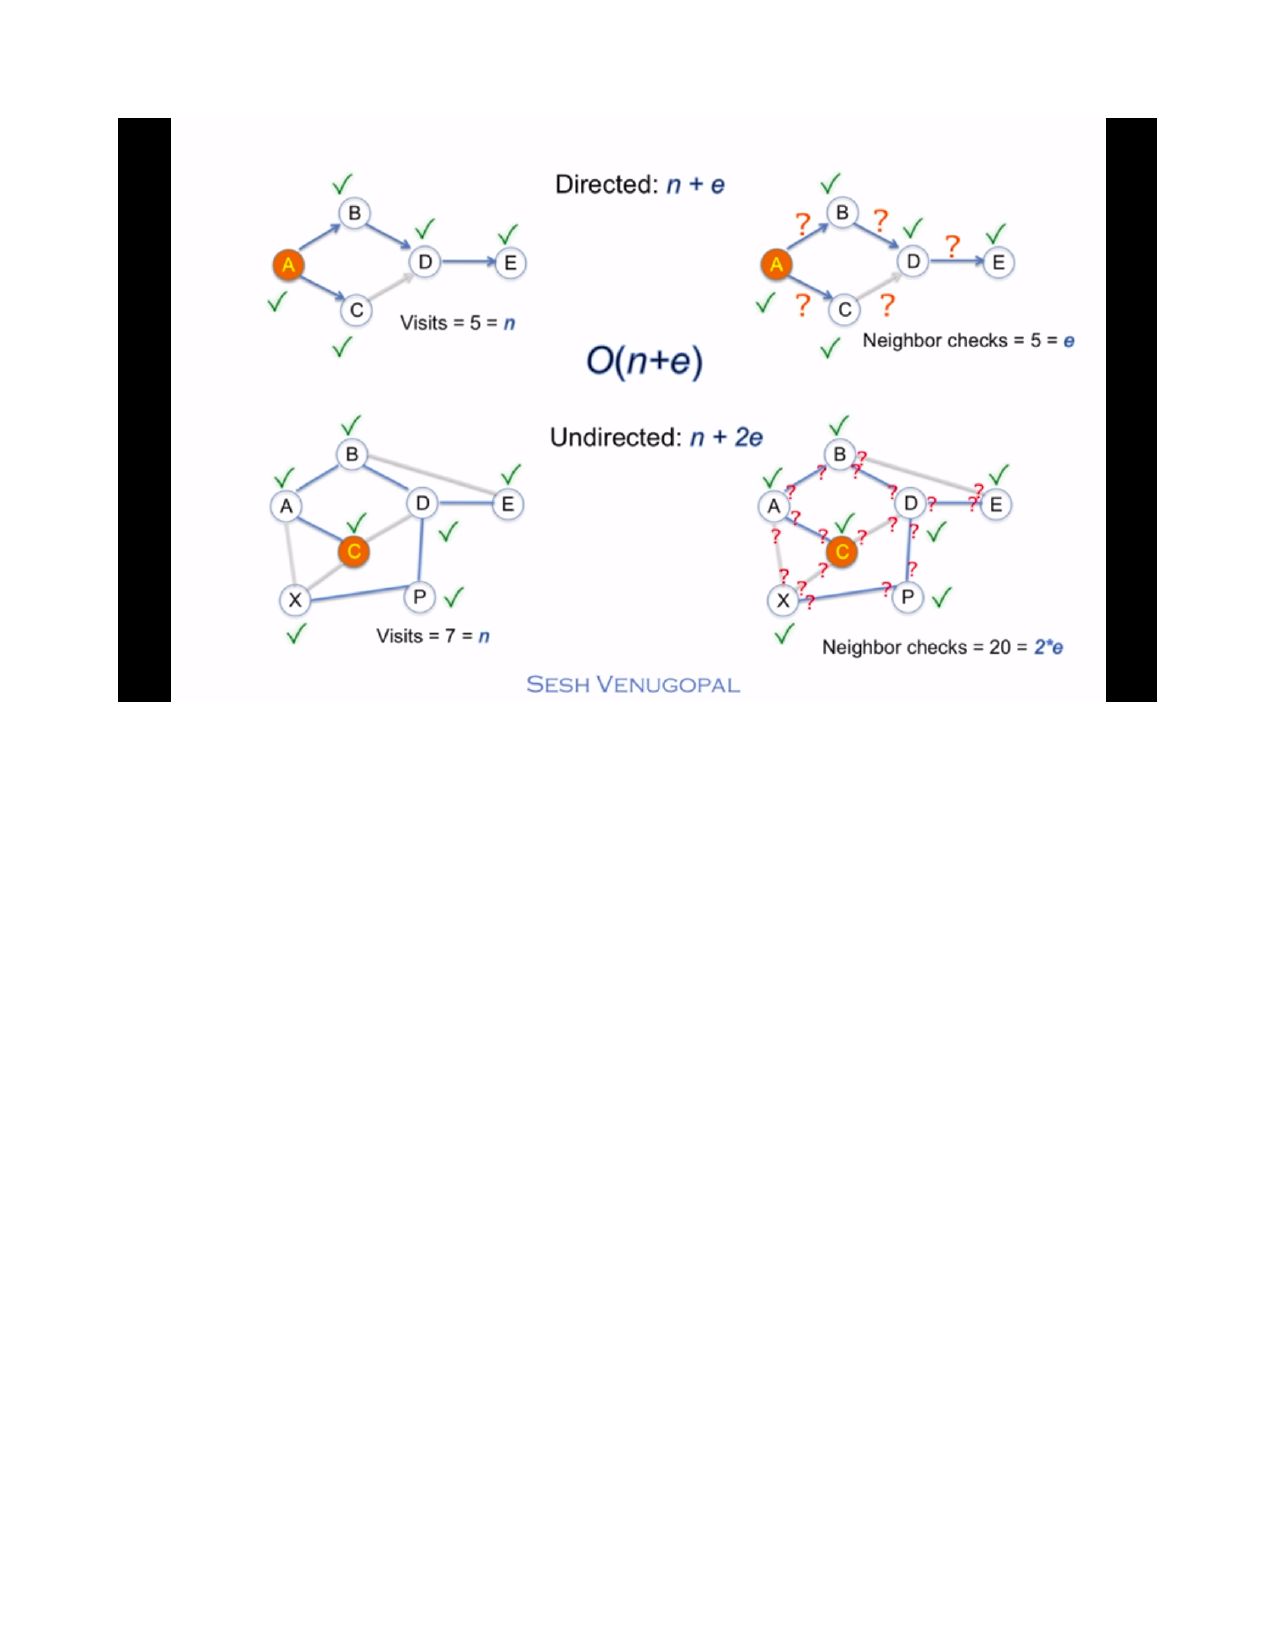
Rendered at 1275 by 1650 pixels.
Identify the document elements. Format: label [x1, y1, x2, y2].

picture [118, 118, 1157, 702]
